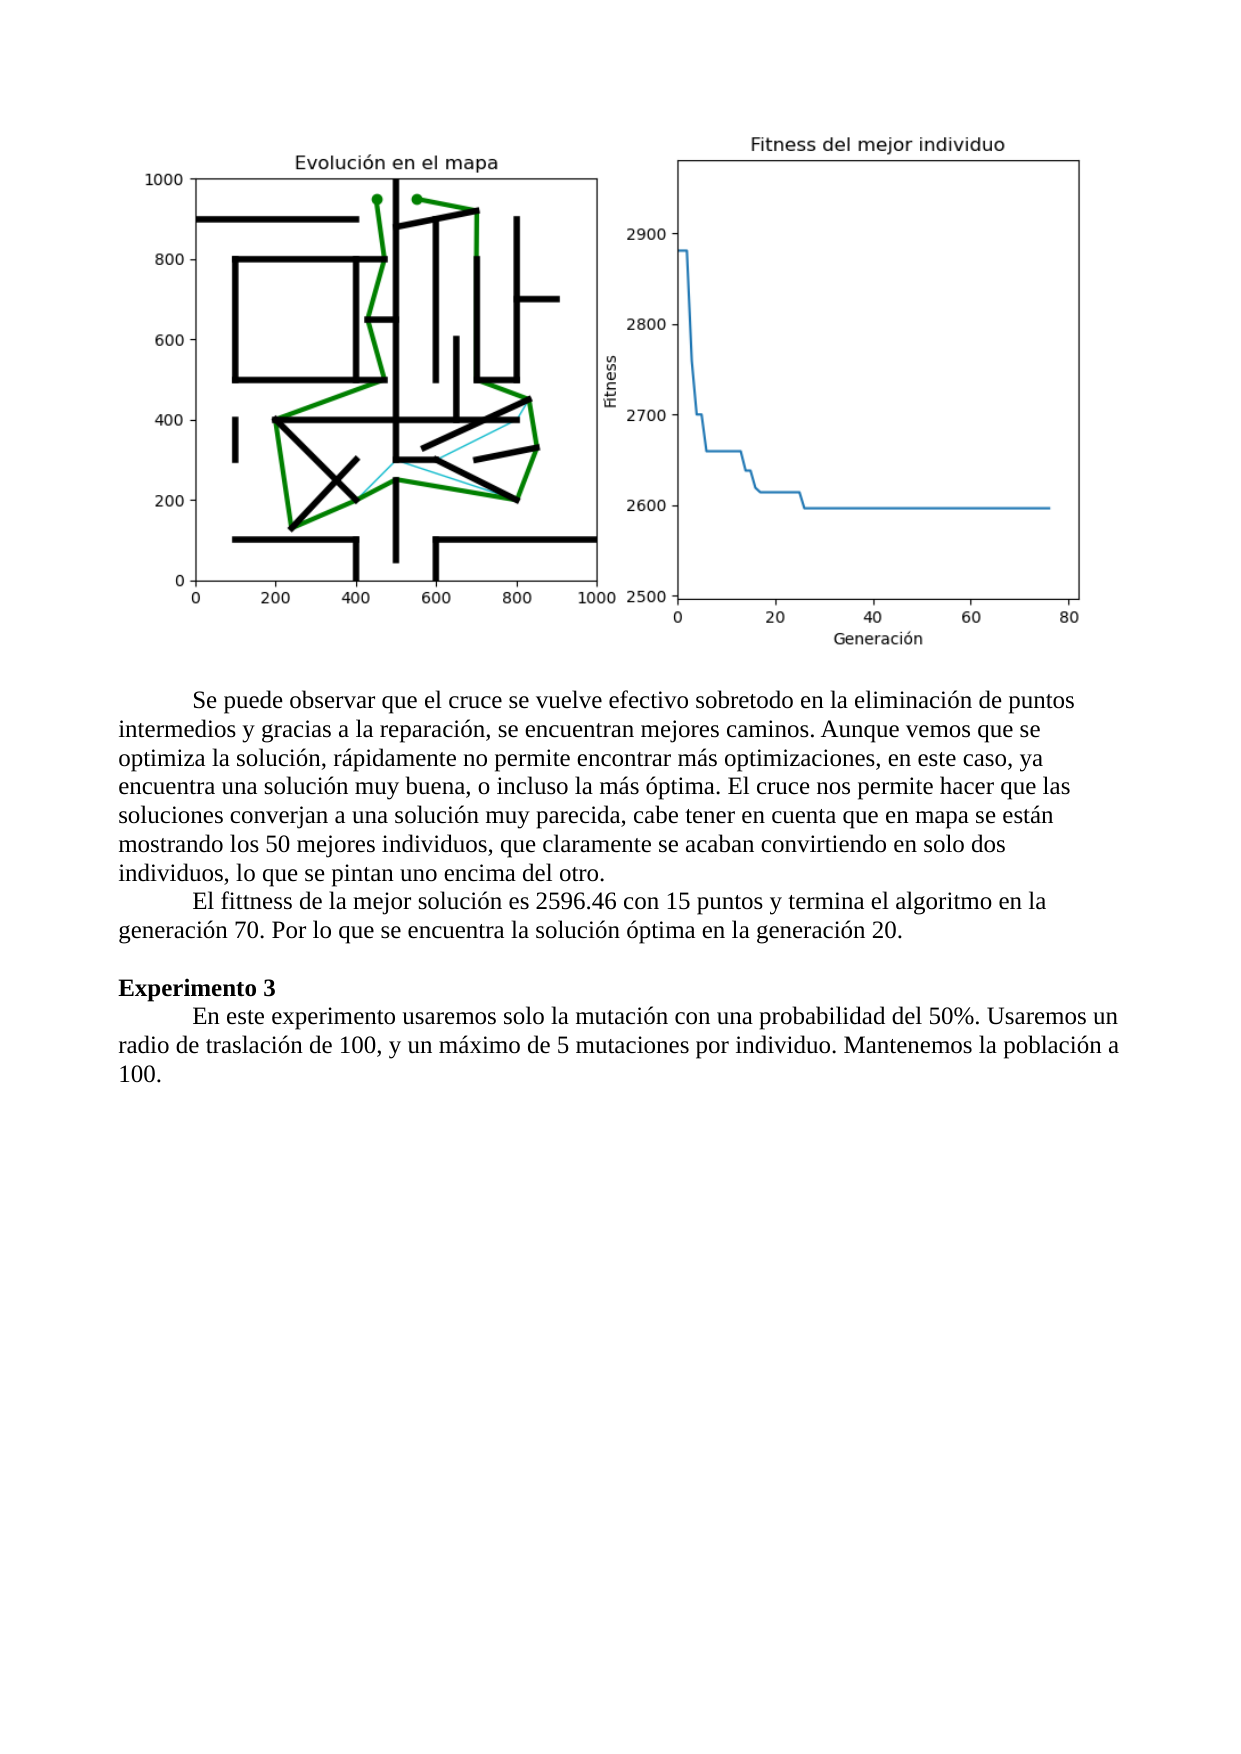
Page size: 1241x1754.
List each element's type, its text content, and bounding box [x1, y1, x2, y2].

text En este experimento usaremos solo la mutación con una probabilidad del 50%. Usaremos un radio de traslación de 100, y un máximo de 5 mutaciones por individuo. Mantenemos la población a 100. [118, 1001, 1122, 1088]
text Se puede observar que el cruce se vuelve efectivo sobretodo en la eliminación de puntos intermedios y gracias a la reparación, se encuentran mejores caminos. Aunque vemos que se optimiza la solución, rápidamente no permite encontrar más optimizaciones, en este caso, ya encuentra una solución muy buena, o incluso la más óptima. El cruce nos permite hacer que las soluciones converjan a una solución muy parecida, cabe tener en cuenta que en mapa se están mostrando los 50 mejores individuos, que claramente se acaban convirtiendo en solo dos individuos, lo que se pintan uno encima del otro. [118, 685, 1122, 886]
text El fittness de la mejor solución es 2596.46 con 15 puntos y termina el algoritmo en la generación 70. Por lo que se encuentra la solución óptima en la generación 20. [118, 886, 1122, 944]
picture [118, 118, 1123, 657]
text Experimento 3 [118, 973, 1122, 1001]
